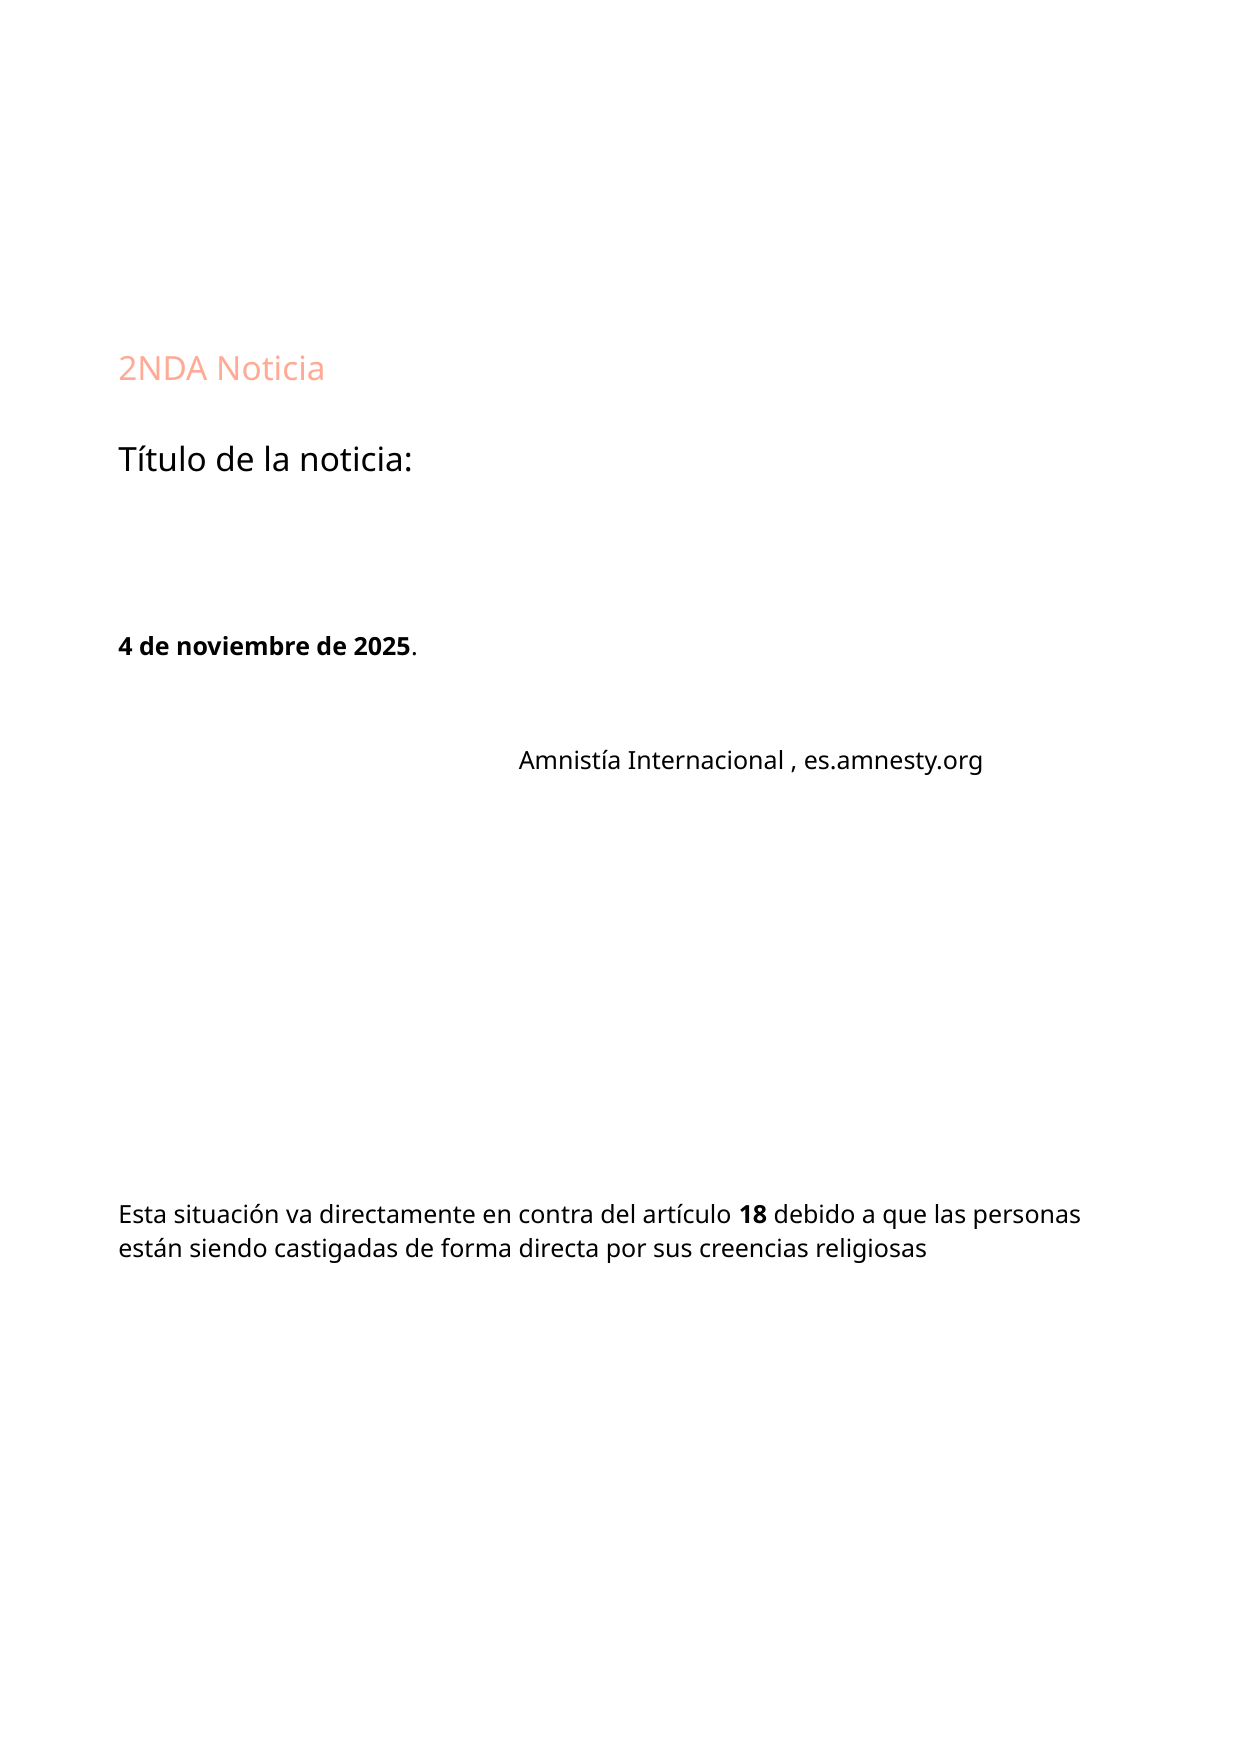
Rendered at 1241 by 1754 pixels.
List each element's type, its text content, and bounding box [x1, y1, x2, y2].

text Vulneración: [118, 1151, 1122, 1197]
text En un blog de la versión española de Amnistía Internacional , es.amnesty.org [118, 743, 1122, 777]
text Proveniencia: [118, 697, 1122, 743]
text 4 de noviembre de 2025. [118, 629, 1122, 663]
text 18 [118, 856, 1122, 890]
text Articulo que considero vulnerado: [118, 811, 1122, 856]
text Minorías cristianas perseguidas en el mundo: discriminación, violencia y falta de justicia [118, 481, 1122, 549]
text Título de la noticia: [118, 436, 1122, 481]
text Trata acerca de como en multiples paises, mencionando a Irán, India, Argelia, China, Egipto y Pakistán, mencionandose principalmente la situación del último, en la que estos son perseguidos y acusados, llegando en algunos casos en el pasado a la muerte. [118, 970, 1122, 1106]
text Publicacion: [118, 584, 1122, 629]
text 2NDA Noticia [118, 345, 1122, 391]
text De que trata: [118, 924, 1122, 970]
text Esta situación va directamente en contra del artículo 18 debido a que las personas están siendo castigadas de forma directa por sus creencias religiosas [118, 1197, 1122, 1265]
